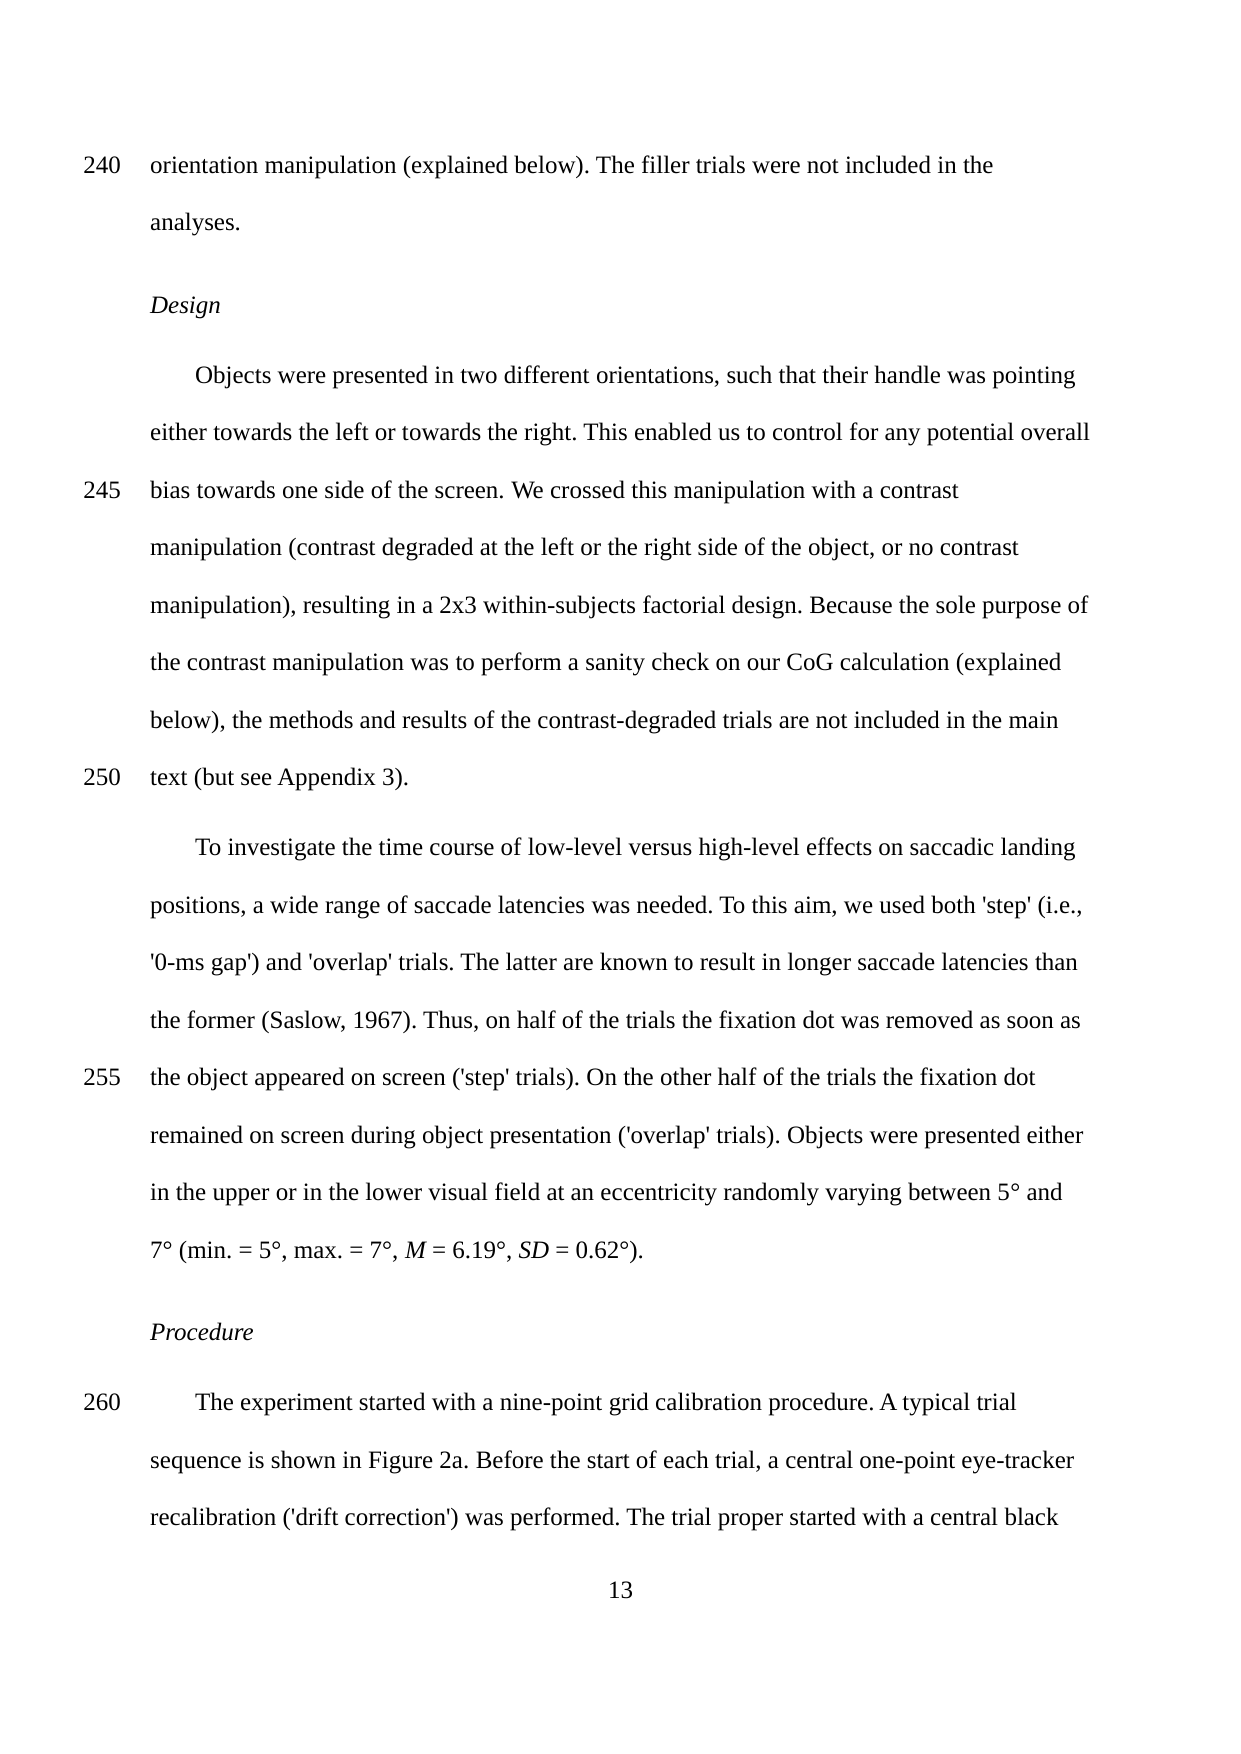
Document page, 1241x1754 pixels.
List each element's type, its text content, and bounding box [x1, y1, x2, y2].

subtitle Procedure [150, 1317, 1091, 1346]
text orientation manipulation (explained below). The filler trials were not included in the analyses. [150, 150, 1091, 236]
text The experiment started with a nine-point grid calibration procedure. A typical trial sequence is shown in Figure 2a. Before the start of each trial, a central one-point eye-tracker recalibration ('drift correction') was performed. The trial proper started with a central black [150, 1387, 1091, 1531]
text Objects were presented in two different orientations, such that their handle was pointing either towards the left or towards the right. This enabled us to control for any potential overall bias towards one side of the screen. We crossed this manipulation with a contrast manipulation (contrast degraded at the left or the right side of the object, or no contrast manipulation), resulting in a 2x3 within-subjects factorial design. Because the sole purpose of the contrast manipulation was to perform a sanity check on our CoG calculation (explained below), the methods and results of the contrast-degraded trials are not included in the main text (but see Appendix 3). [150, 360, 1091, 791]
text To investigate the time course of low-level versus high-level effects on saccadic landing positions, a wide range of saccade latencies was needed. To this aim, we used both 'step' (i.e., '0-ms gap') and 'overlap' trials. The latter are known to result in longer saccade latencies than the former (Saslow, 1967). Thus, on half of the trials the fixation dot was removed as soon as the object appeared on screen ('step' trials). On the other half of the trials the fixation dot remained on screen during object presentation ('overlap' trials). Objects were presented either in the upper or in the lower visual field at an eccentricity randomly varying between 5° and 7° (min. = 5°, max. = 7°, M = 6.19°, SD = 0.62°). [150, 832, 1091, 1264]
subtitle Design [150, 290, 1091, 319]
